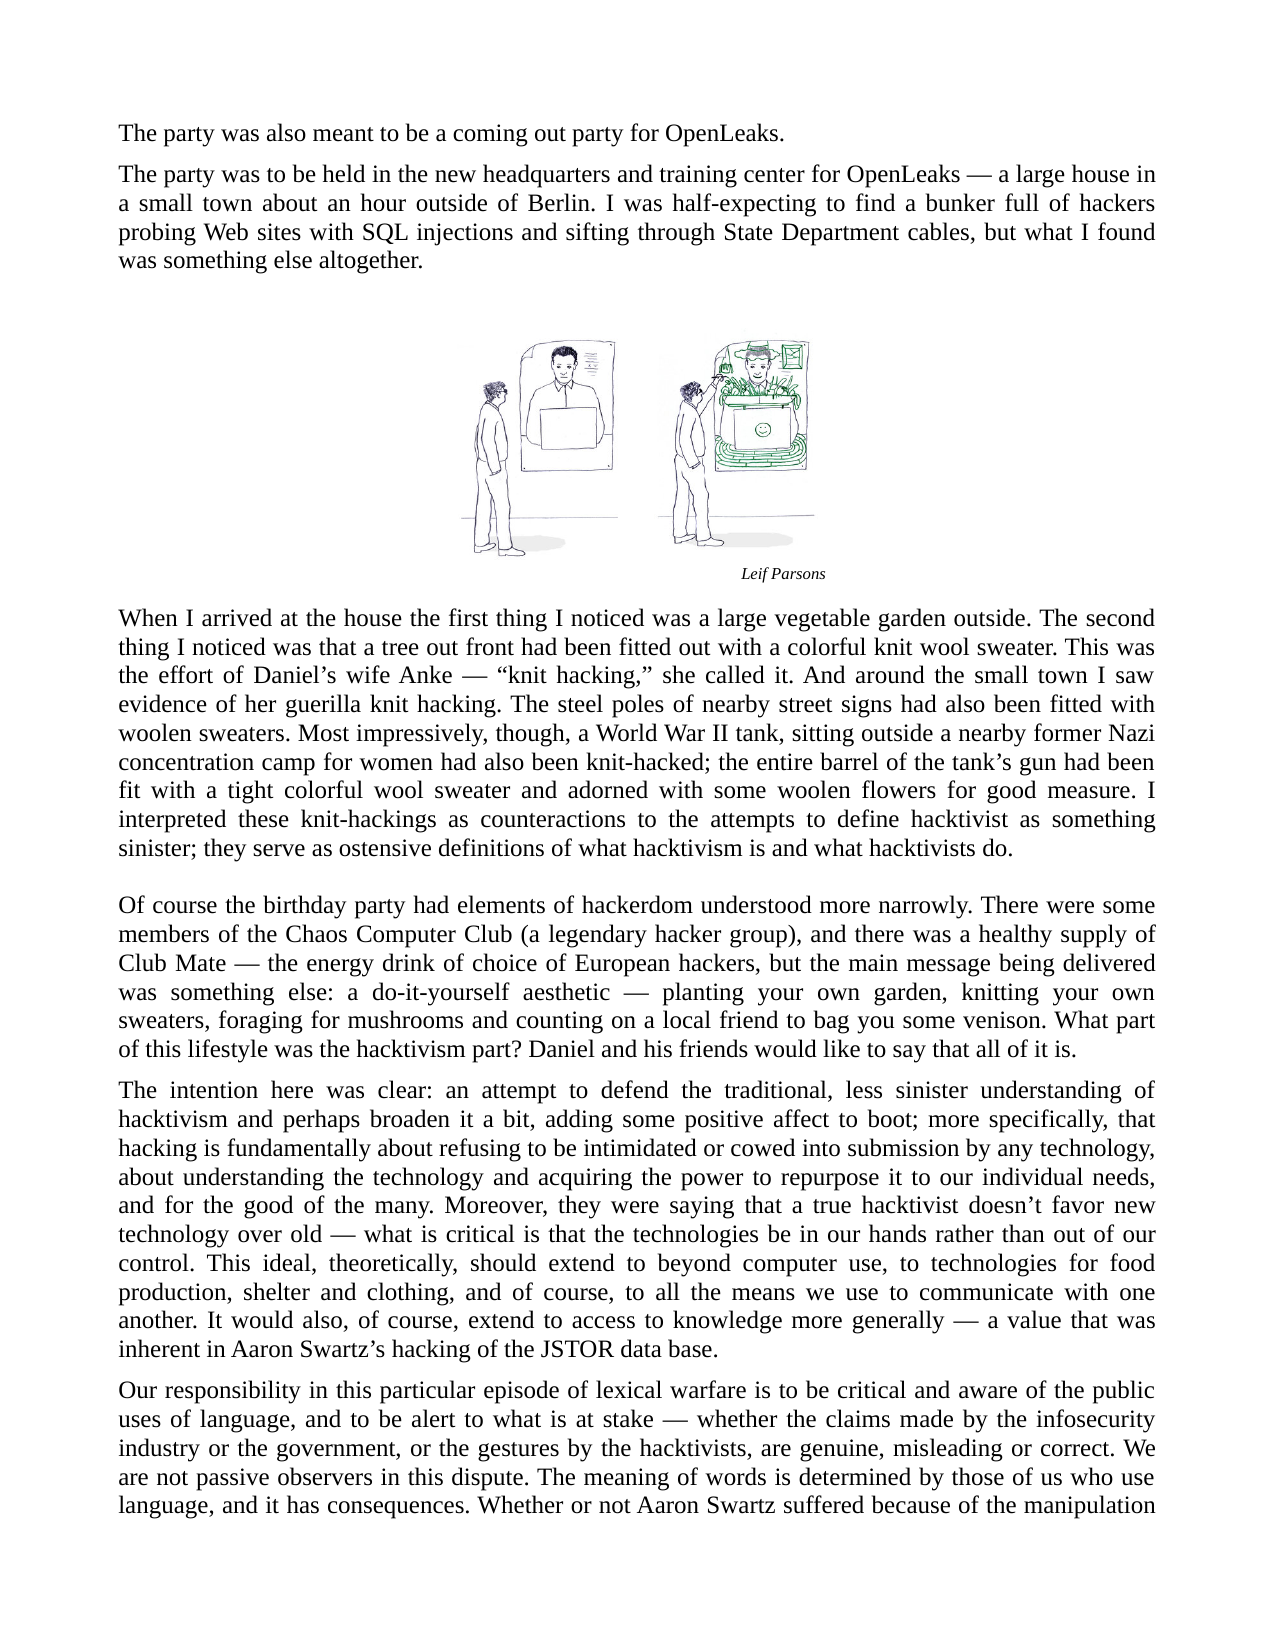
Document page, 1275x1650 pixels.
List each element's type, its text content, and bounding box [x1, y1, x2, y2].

text Leif Parsons [448, 565, 827, 583]
text When I arrived at the house the first thing I noticed was a large vegetable garden outside. The second thing I noticed was that a tree out front had been fitted out with a colorful knit wool sweater. This was the effort of Daniel’s wife Anke — “knit hacking,” she called it. And around the small town I saw evidence of her guerilla knit hacking. The steel poles of nearby street signs had also been fitted with woolen sweaters. Most impressively, though, a World War II tank, sitting outside a nearby former Nazi concentration camp for women had also been knit-hacked; the entire barrel of the tank’s gun had been fit with a tight colorful wool sweater and adorned with some woolen flowers for good measure. I interpreted these knit-hackings as counteractions to the attempts to define hacktivist as something sinister; they serve as ostensive definitions of what hacktivism is and what hacktivists do. [118, 603, 1157, 862]
picture [448, 328, 828, 565]
text Of course the birthday party had elements of hackerdom understood more narrowly. There were some members of the Chaos Computer Club (a legendary hacker group), and there was a healthy supply of Club Mate — the energy drink of choice of European hackers, but the main message being delivered was something else: a do-it-yourself aesthetic — planting your own garden, knitting your own sweaters, foraging for mushrooms and counting on a local friend to bag you some venison. What part of this lifestyle was the hacktivism part? Daniel and his friends would like to say that all of it is. [118, 891, 1157, 1063]
text Our responsibility in this particular episode of lexical warfare is to be critical and aware of the public uses of language, and to be alert to what is at stake — whether the claims made by the infosecurity industry or the government, or the gestures by the hacktivists, are genuine, misleading or correct. We are not passive observers in this dispute. The meaning of words is determined by those of us who use language, and it has consequences. Whether or not Aaron Swartz suffered because of the manipulation [118, 1376, 1157, 1519]
text The party was also meant to be a coming out party for OpenLeaks. [118, 118, 1157, 147]
text The intention here was clear: an attempt to defend the traditional, less sinister understanding of hacktivism and perhaps broaden it a bit, adding some positive affect to boot; more specifically, that hacking is fundamentally about refusing to be intimidated or cowed into submission by any technology, about understanding the technology and acquiring the power to repurpose it to our individual needs, and for the good of the many. Moreover, they were saying that a true hacktivist doesn’t favor new technology over old — what is critical is that the technologies be in our hands rather than out of our control. This ideal, theoretically, should extend to beyond computer use, to technologies for food production, shelter and clothing, and of course, to all the means we use to communicate with one another. It would also, of course, extend to access to knowledge more generally — a value that was inherent in Aaron Swartz’s hacking of the JSTOR data base. [118, 1076, 1157, 1363]
text The party was to be held in the new headquarters and training center for OpenLeaks — a large house in a small town about an hour outside of Berlin. I was half-expecting to find a bunker full of hackers probing Web sites with SQL injections and sifting through State Department cables, but what I found was something else altogether. [118, 159, 1157, 274]
